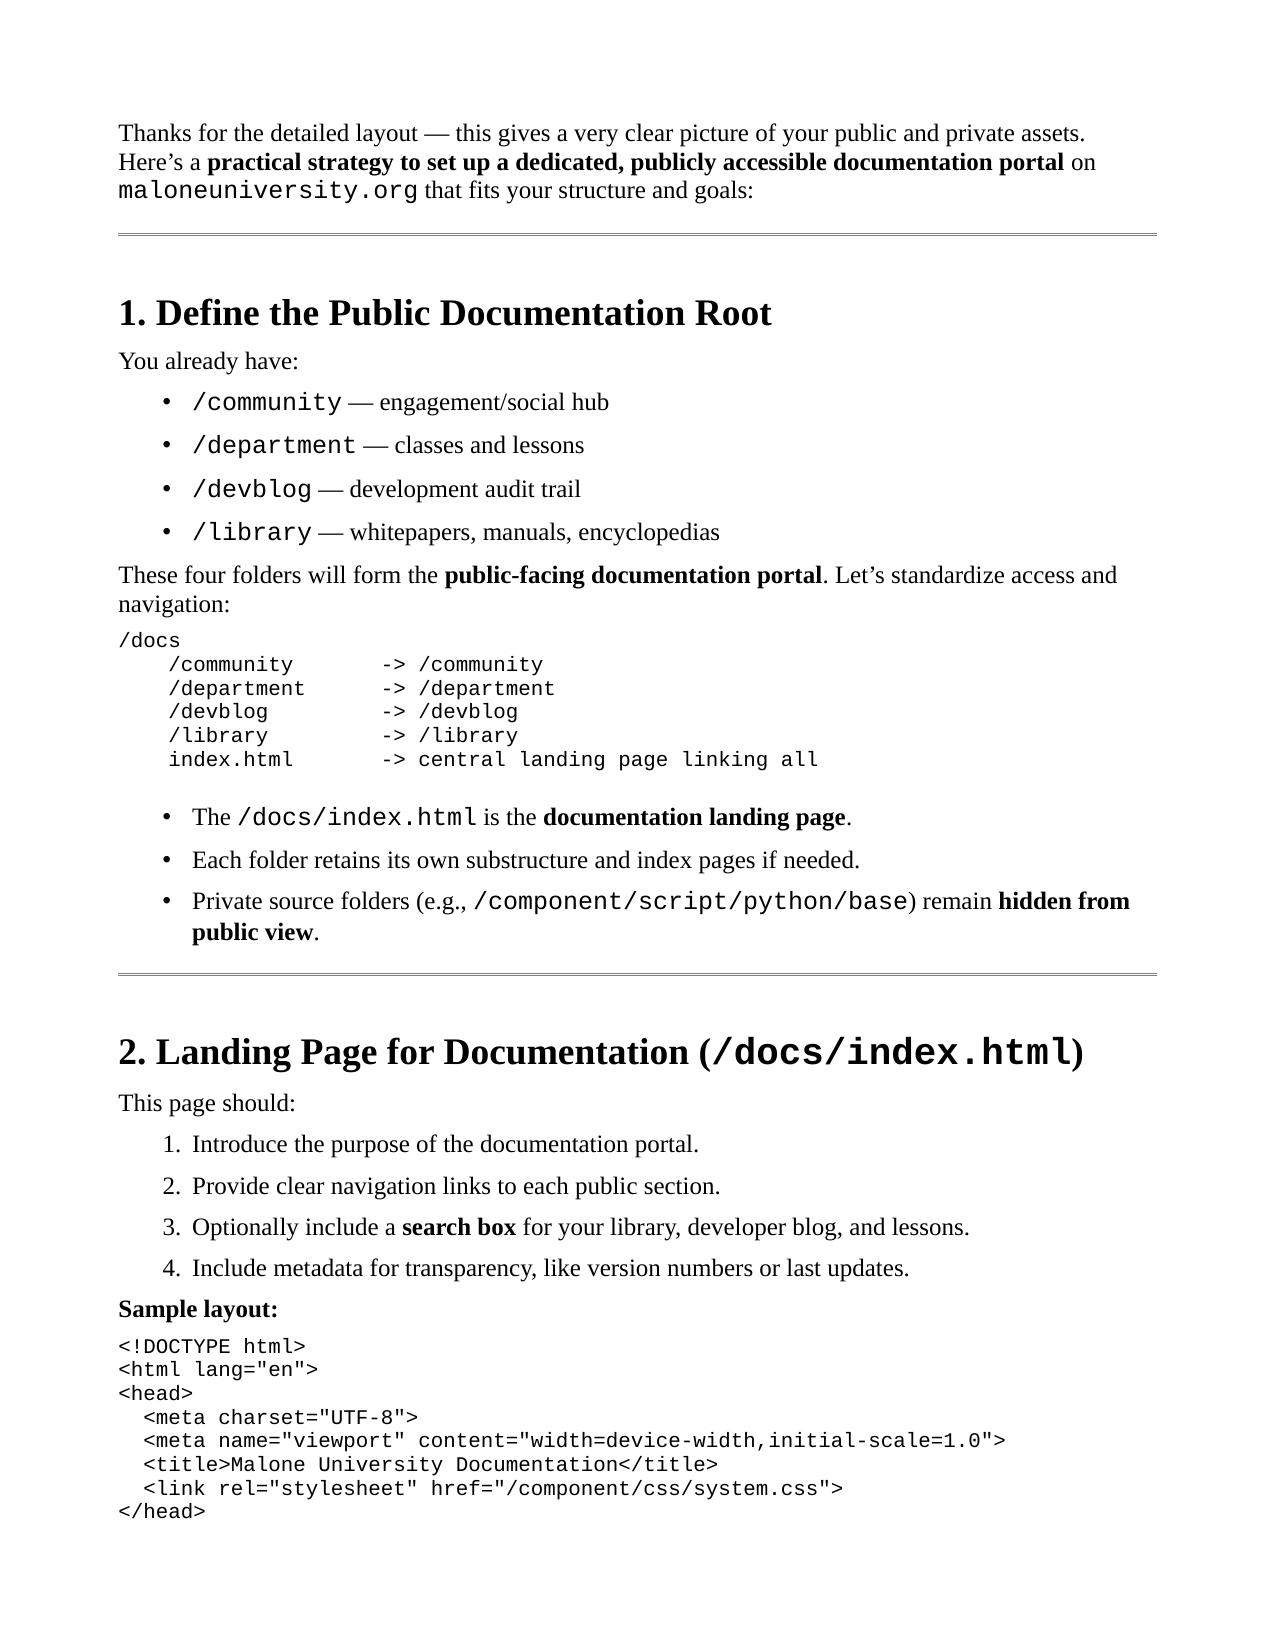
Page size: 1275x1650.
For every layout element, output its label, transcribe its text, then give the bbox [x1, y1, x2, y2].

text <meta name="viewport" content="width=device-width,initial-scale=1.0"> [118, 1430, 1157, 1454]
text <link rel="stylesheet" href="/component/css/system.css"> [118, 1478, 1157, 1501]
text Thanks for the detailed layout — this gives a very clear picture of your public and private assets. Here’s a practical strategy to set up a dedicated, publicly accessible documentation portal on maloneuniversity.org that fits your structure and goals: [118, 118, 1157, 206]
text This page should: [118, 1088, 1157, 1117]
text /docs [118, 630, 1157, 654]
text </head> [118, 1501, 1157, 1525]
list The /docs/index.html is the documentation landing page. [162, 802, 1157, 832]
list Each folder retains its own substructure and index pages if needed. [162, 845, 1157, 874]
text <title>Malone University Documentation</title> [118, 1454, 1157, 1478]
text /department -> /department [118, 678, 1157, 701]
list /devblog — development audit trail [162, 474, 1157, 504]
text <!DOCTYPE html> [118, 1336, 1157, 1359]
subtitle 1. Define the Public Documentation Root [118, 290, 1157, 333]
list Optionally include a search box for your library, developer blog, and lessons. [162, 1212, 1157, 1241]
text These four folders will form the public-facing documentation portal. Let’s standardize access and navigation: [118, 560, 1157, 618]
text Sample layout: [118, 1294, 1157, 1323]
text <head> [118, 1383, 1157, 1407]
text /community -> /community [118, 654, 1157, 678]
list Private source folders (e.g., /component/script/python/base) remain hidden from public view. [162, 886, 1157, 946]
list /community — engagement/social hub [162, 387, 1157, 418]
subtitle 2. Landing Page for Documentation (/docs/index.html) [118, 1029, 1157, 1076]
list Include metadata for transparency, like version numbers or last updates. [162, 1253, 1157, 1282]
text /devblog -> /devblog [118, 701, 1157, 725]
text <meta charset="UTF-8"> [118, 1407, 1157, 1430]
text You already have: [118, 346, 1157, 374]
text index.html -> central landing page linking all [118, 748, 1157, 772]
text <html lang="en"> [118, 1359, 1157, 1383]
list /library — whitepapers, manuals, encyclopedias [162, 517, 1157, 548]
list Introduce the purpose of the documentation portal. [162, 1129, 1157, 1158]
text /library -> /library [118, 725, 1157, 748]
list Provide clear navigation links to each public section. [162, 1171, 1157, 1199]
list /department — classes and lessons [162, 430, 1157, 461]
